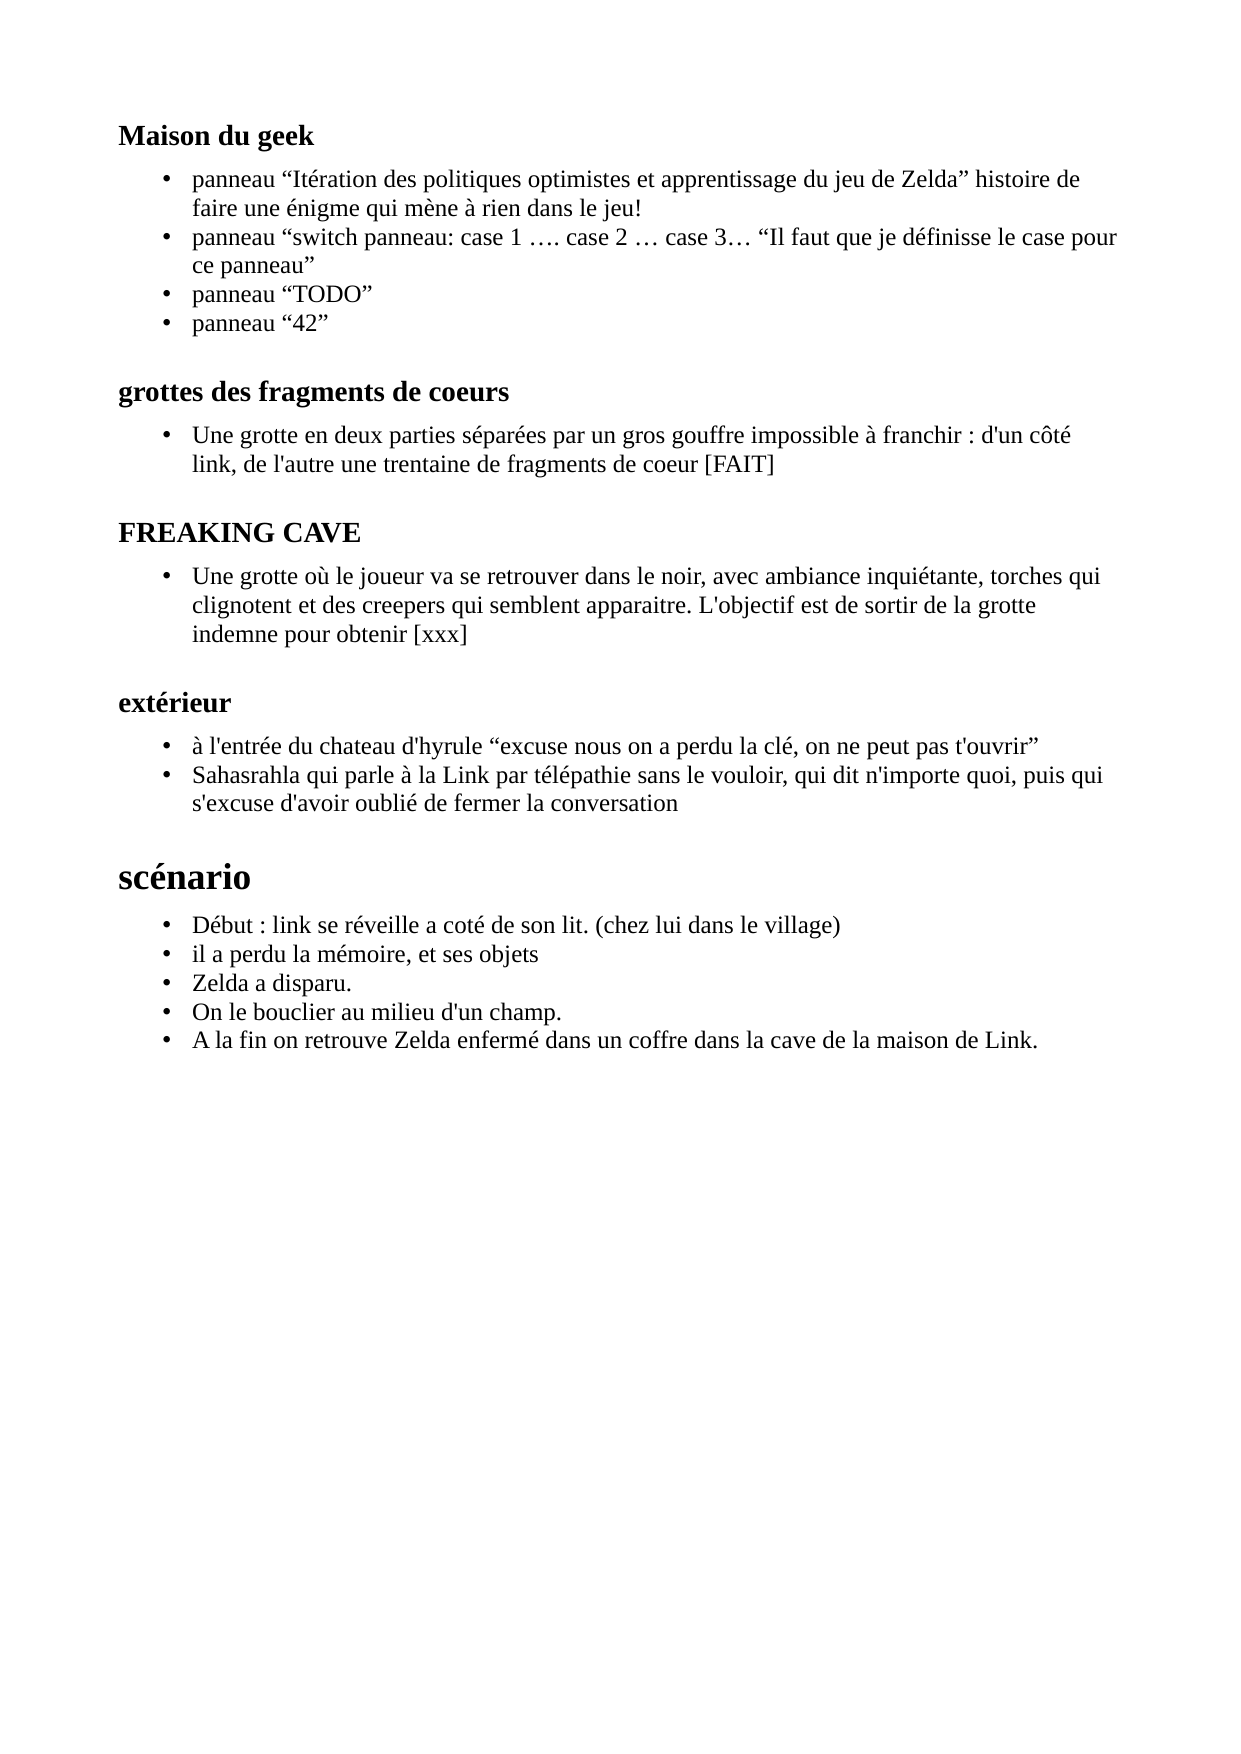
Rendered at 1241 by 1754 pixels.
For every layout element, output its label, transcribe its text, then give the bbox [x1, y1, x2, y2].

list Zelda a disparu. [162, 968, 1122, 997]
subtitle Maison du geek [118, 118, 1122, 152]
list panneau “42” [162, 308, 1122, 337]
subtitle grottes des fragments de coeurs [118, 374, 1122, 408]
subtitle scénario [118, 855, 1122, 898]
subtitle FREAKING CAVE [118, 515, 1122, 549]
list Sahasrahla qui parle à la Link par télépathie sans le vouloir, qui dit n'importe quoi, puis qui s'excuse d'avoir oublié de fermer la conversation [162, 760, 1122, 817]
list panneau “switch panneau: case 1 …. case 2 … case 3… “Il faut que je définisse le case pour ce panneau” [162, 222, 1122, 279]
list A la fin on retrouve Zelda enfermé dans un coffre dans la cave de la maison de Link. [162, 1025, 1122, 1054]
list On le bouclier au milieu d'un champ. [162, 997, 1122, 1025]
list il a perdu la mémoire, et ses objets [162, 939, 1122, 968]
list panneau “Itération des politiques optimistes et apprentissage du jeu de Zelda” histoire de faire une énigme qui mène à rien dans le jeu! [162, 164, 1122, 222]
list Une grotte où le joueur va se retrouver dans le noir, avec ambiance inquiétante, torches qui clignotent et des creepers qui semblent apparaitre. L'objectif est de sortir de la grotte indemne pour obtenir [xxx] [162, 561, 1122, 647]
list Début : link se réveille a coté de son lit. (chez lui dans le village) [162, 910, 1122, 939]
list à l'entrée du chateau d'hyrule “excuse nous on a perdu la clé, on ne peut pas t'ouvrir” [162, 731, 1122, 760]
subtitle extérieur [118, 685, 1122, 718]
list Une grotte en deux parties séparées par un gros gouffre impossible à franchir : d'un côté link, de l'autre une trentaine de fragments de coeur [FAIT] [162, 420, 1122, 478]
list panneau “TODO” [162, 279, 1122, 308]
